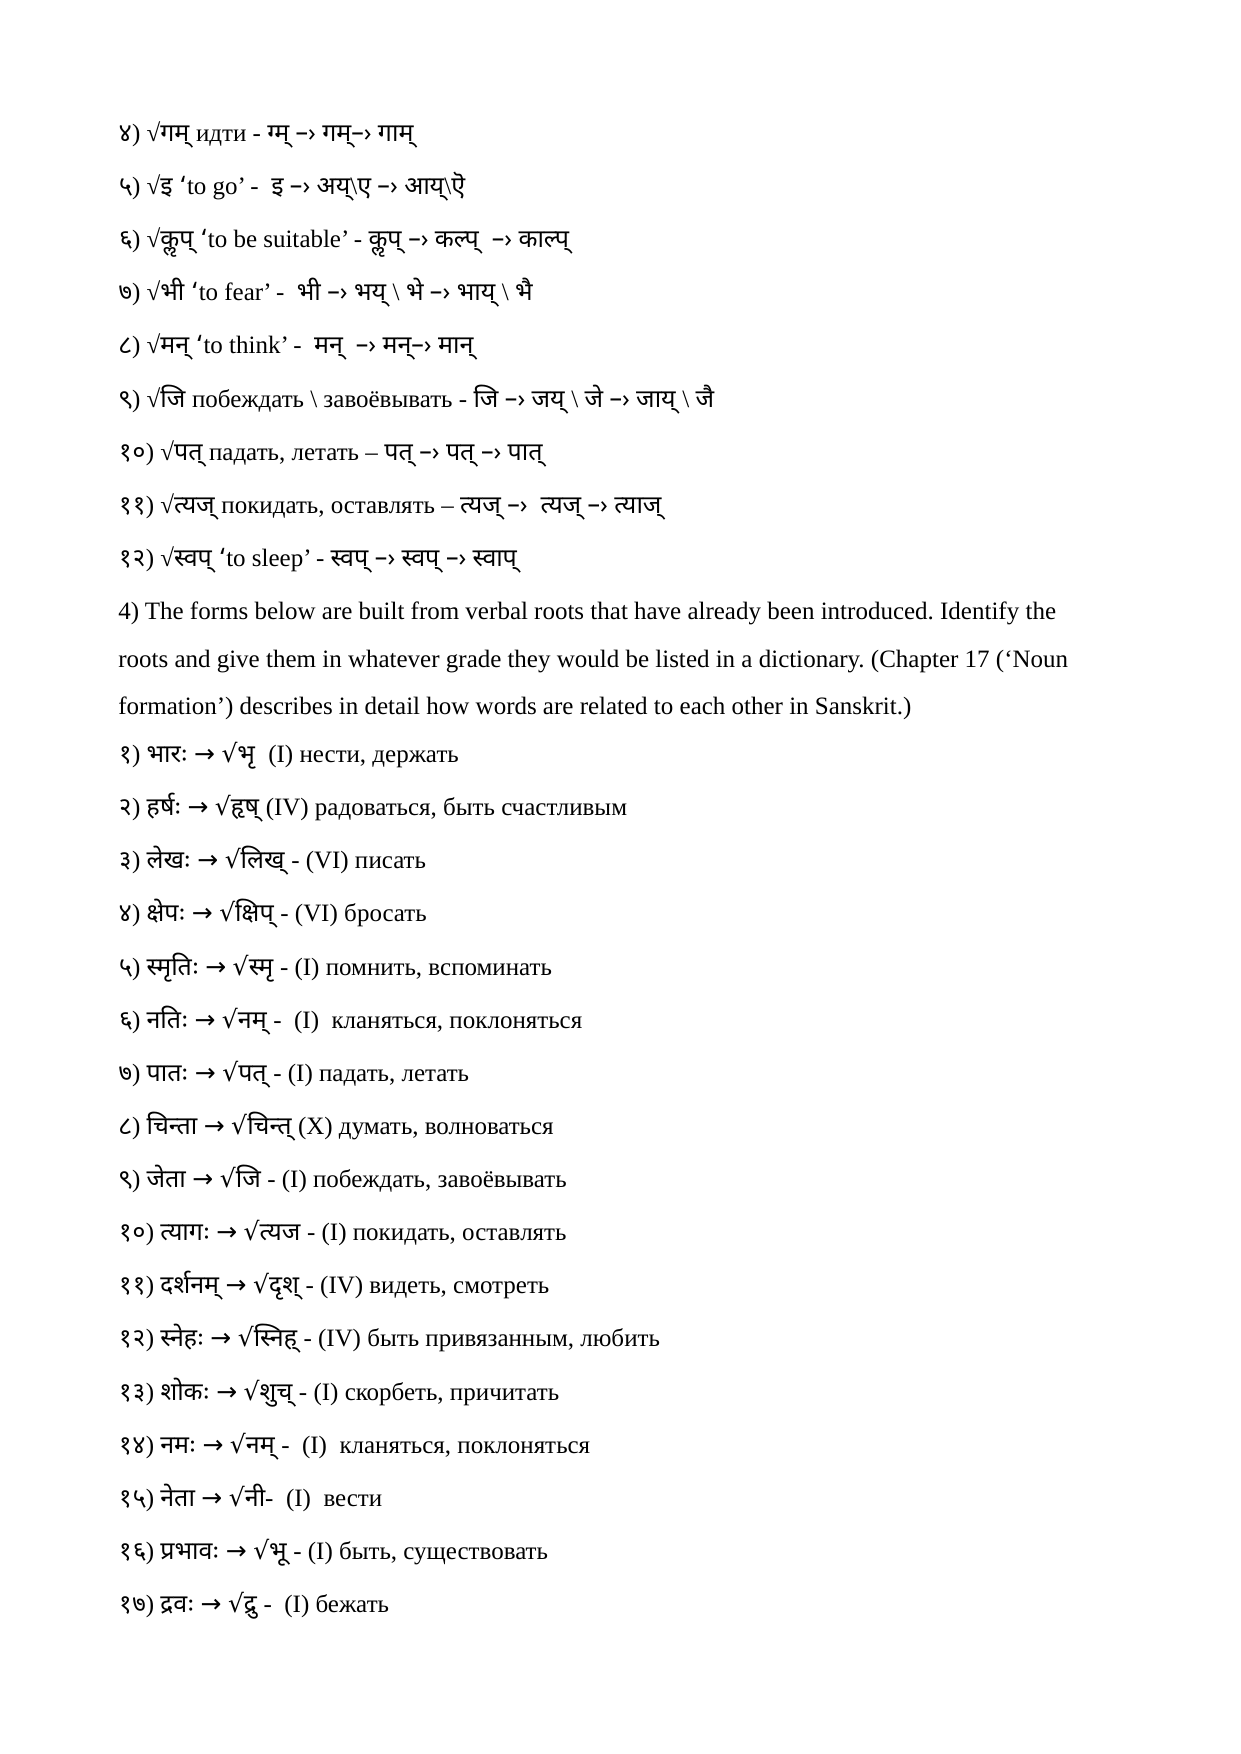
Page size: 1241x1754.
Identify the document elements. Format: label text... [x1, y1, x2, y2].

text 4) The forms below are built from verbal roots that have already been introduced. Identify the [118, 596, 1122, 625]
text १७) द्रवः → √द्रु - (I) бежать [118, 1589, 1122, 1623]
text १४) नमः → √नम् - (I) кланяться, поклоняться [118, 1430, 1122, 1463]
text ११) दर्शनम् → √दृश् - (IV) видеть, смотреть [118, 1270, 1122, 1304]
text ६) नतिः → √नम् - (I) кланяться, поклоняться [118, 1005, 1122, 1038]
text ९) जेता → √जि - (I) побеждать, завоёвывать [118, 1164, 1122, 1198]
text ८) √मन् ‘to think’ - मन् –› मन्–› मान् [118, 331, 1122, 364]
text ५) √इ ‘to go’ - इ –› अय्\ए –› आय्\ऎ [118, 171, 1122, 205]
text ९) √जि побеждать \ завоёвывать - जि –› जय् \ जे –› जाय् \ जै [118, 384, 1122, 417]
text १२) स्नेहः → √स्निह् - (IV) быть привязанным, любить [118, 1323, 1122, 1357]
text ५) स्मृतिः → √स्मृ - (I) помнить, вспоминать [118, 952, 1122, 985]
text ७) पातः → √पत् - (I) падать, летать [118, 1058, 1122, 1091]
text १०) √पत् падать, летать – पत् –› पत् –› पात् [118, 437, 1122, 470]
text ७) √भी ‘to fear’ - भी –› भय् \ भे –› भाय् \ भै [118, 277, 1122, 311]
text ३) लेखः → √लिख् - (VI) писать [118, 845, 1122, 879]
text २) हर्षः → √हृष् (IV) радоваться, быть счастливым [118, 792, 1122, 826]
text formation’) describes in detail how words are related to each other in Sanskrit.) [118, 691, 1122, 720]
text १३) शोकः → √शुच् - (I) скорбеть, причитать [118, 1377, 1122, 1410]
text १) भारः → √भृ (I) нести, держать [118, 739, 1122, 773]
text roots and give them in whatever grade they would be listed in a dictionary. (Chapter 17 (‘Noun [118, 644, 1122, 673]
text १२) √स्वप् ‘to sleep’ - स्वप् –› स्वप् –› स्वाप् [118, 543, 1122, 577]
text ८) चिन्ता → √चिन्त् (X) думать, волноваться [118, 1111, 1122, 1144]
text ४) √गम् идти - ग्म् –› गम्–› गाम् [118, 118, 1122, 152]
text ६) √कॢप् ‘to be suitable’ - कॢप् –› कल्प् –› काल्प् [118, 224, 1122, 258]
text ११) √त्यज् покидать, оставлять – त्यज् –› त्यज् –› त्याज् [118, 490, 1122, 523]
text १५) नेता → √नी- (I) вести [118, 1483, 1122, 1516]
text १६) प्रभावः → √भू - (I) быть, существовать [118, 1536, 1122, 1569]
text ४) क्षेपः → √क्षिप् - (VI) бросать [118, 898, 1122, 932]
text १०) त्यागः → √त्यज - (I) покидать, оставлять [118, 1217, 1122, 1251]
